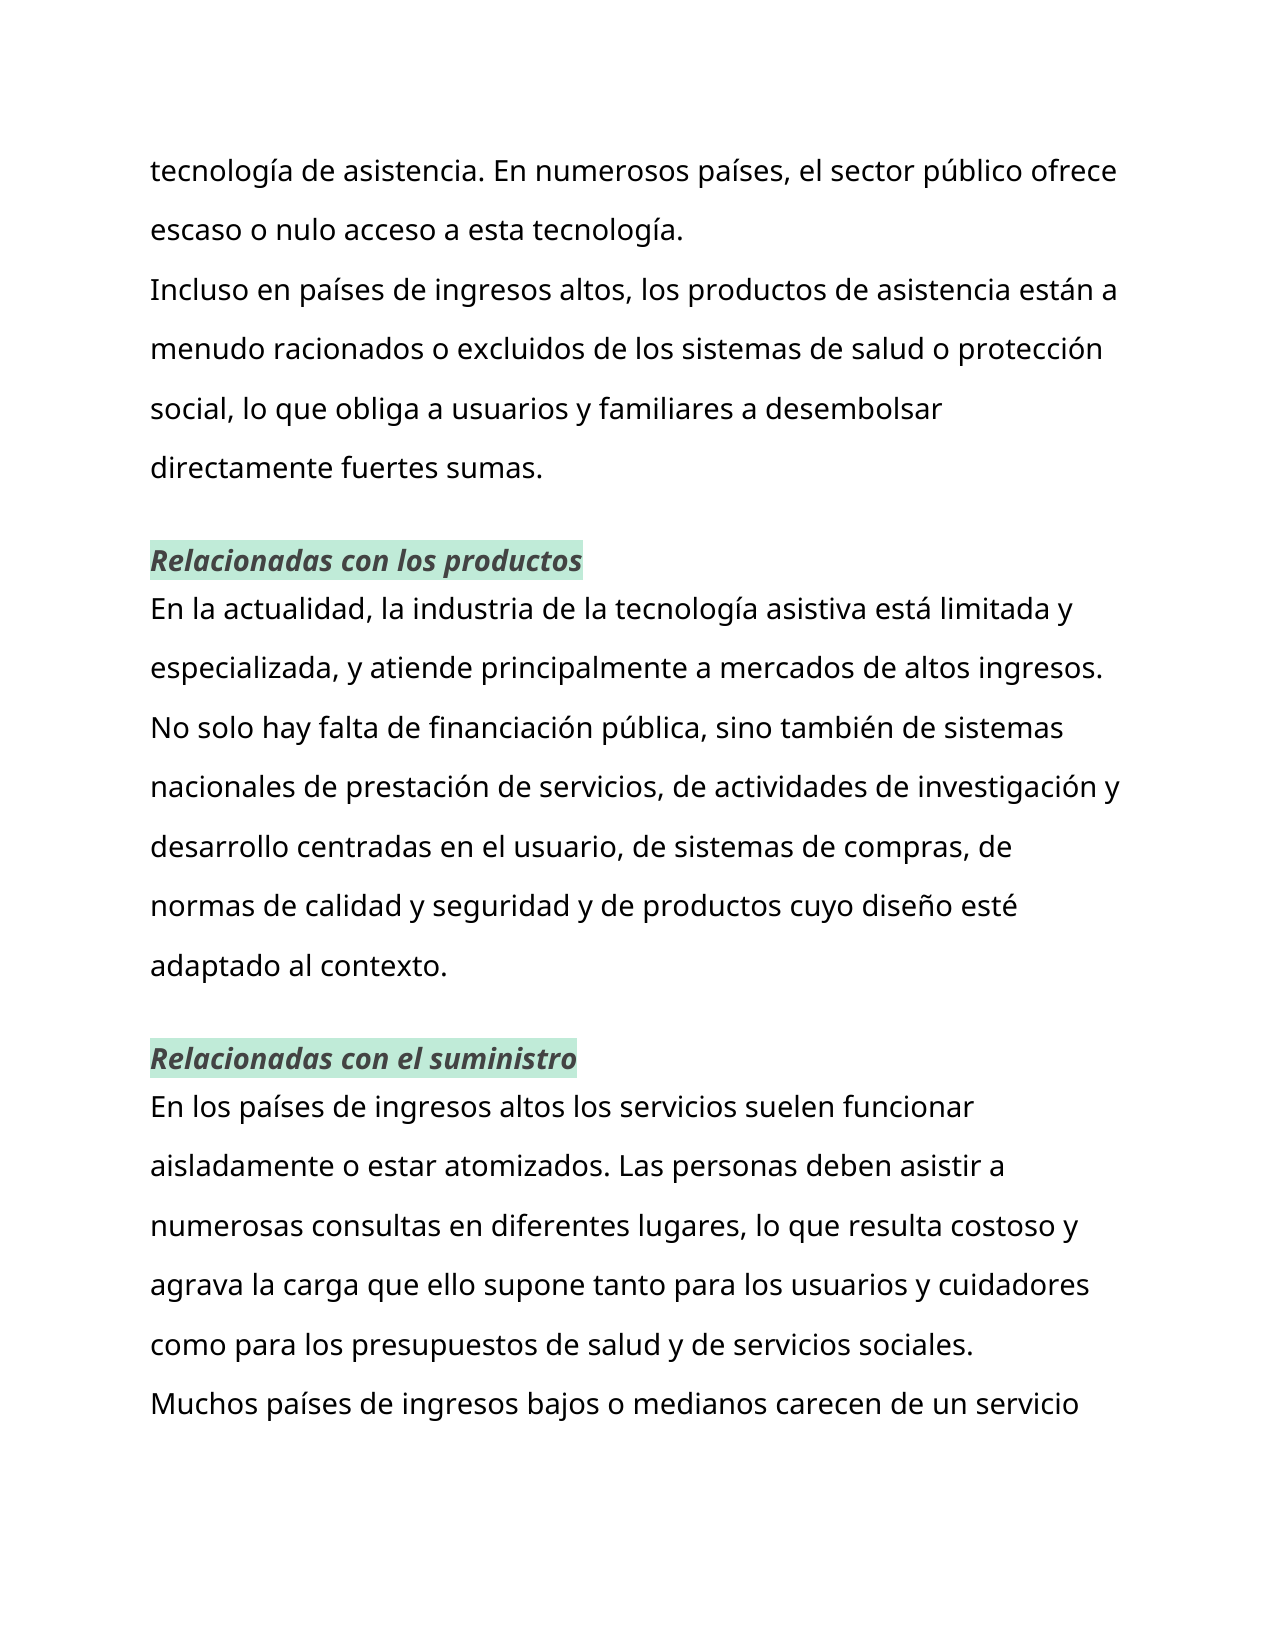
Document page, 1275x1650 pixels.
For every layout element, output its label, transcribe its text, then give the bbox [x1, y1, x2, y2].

subtitle Relacionadas con el suministro [577, 1038, 1125, 1078]
subtitle Relacionadas con los productos [583, 540, 1125, 580]
text En los países de ingresos altos los servicios suelen funcionar aisladamente o estar atomizados. Las personas deben asistir a numerosas consultas en diferentes lugares, lo que resulta costoso y agrava la carga que ello supone tanto para los usuarios y cuidadores como para los presupuestos de salud y de servicios sociales. [150, 1086, 1125, 1363]
text En la actualidad, la industria de la tecnología asistiva está limitada y especializada, y atiende principalmente a mercados de altos ingresos. No solo hay falta de financiación pública, sino también de sistemas nacionales de prestación de servicios, de actividades de investigación y desarrollo centradas en el usuario, de sistemas de compras, de normas de calidad y seguridad y de productos cuyo diseño esté adaptado al contexto. [150, 588, 1125, 985]
text Incluso en países de ingresos altos, los productos de asistencia están a menudo racionados o excluidos de los sistemas de salud o protección social, lo que obliga a usuarios y familiares a desembolsar directamente fuertes sumas. [150, 269, 1125, 487]
text tecnología de asistencia. En numerosos países, el sector público ofrece escaso o nulo acceso a esta tecnología. [150, 150, 1125, 249]
text Muchos países de ingresos bajos o medianos carecen de un servicio [150, 1383, 1125, 1423]
